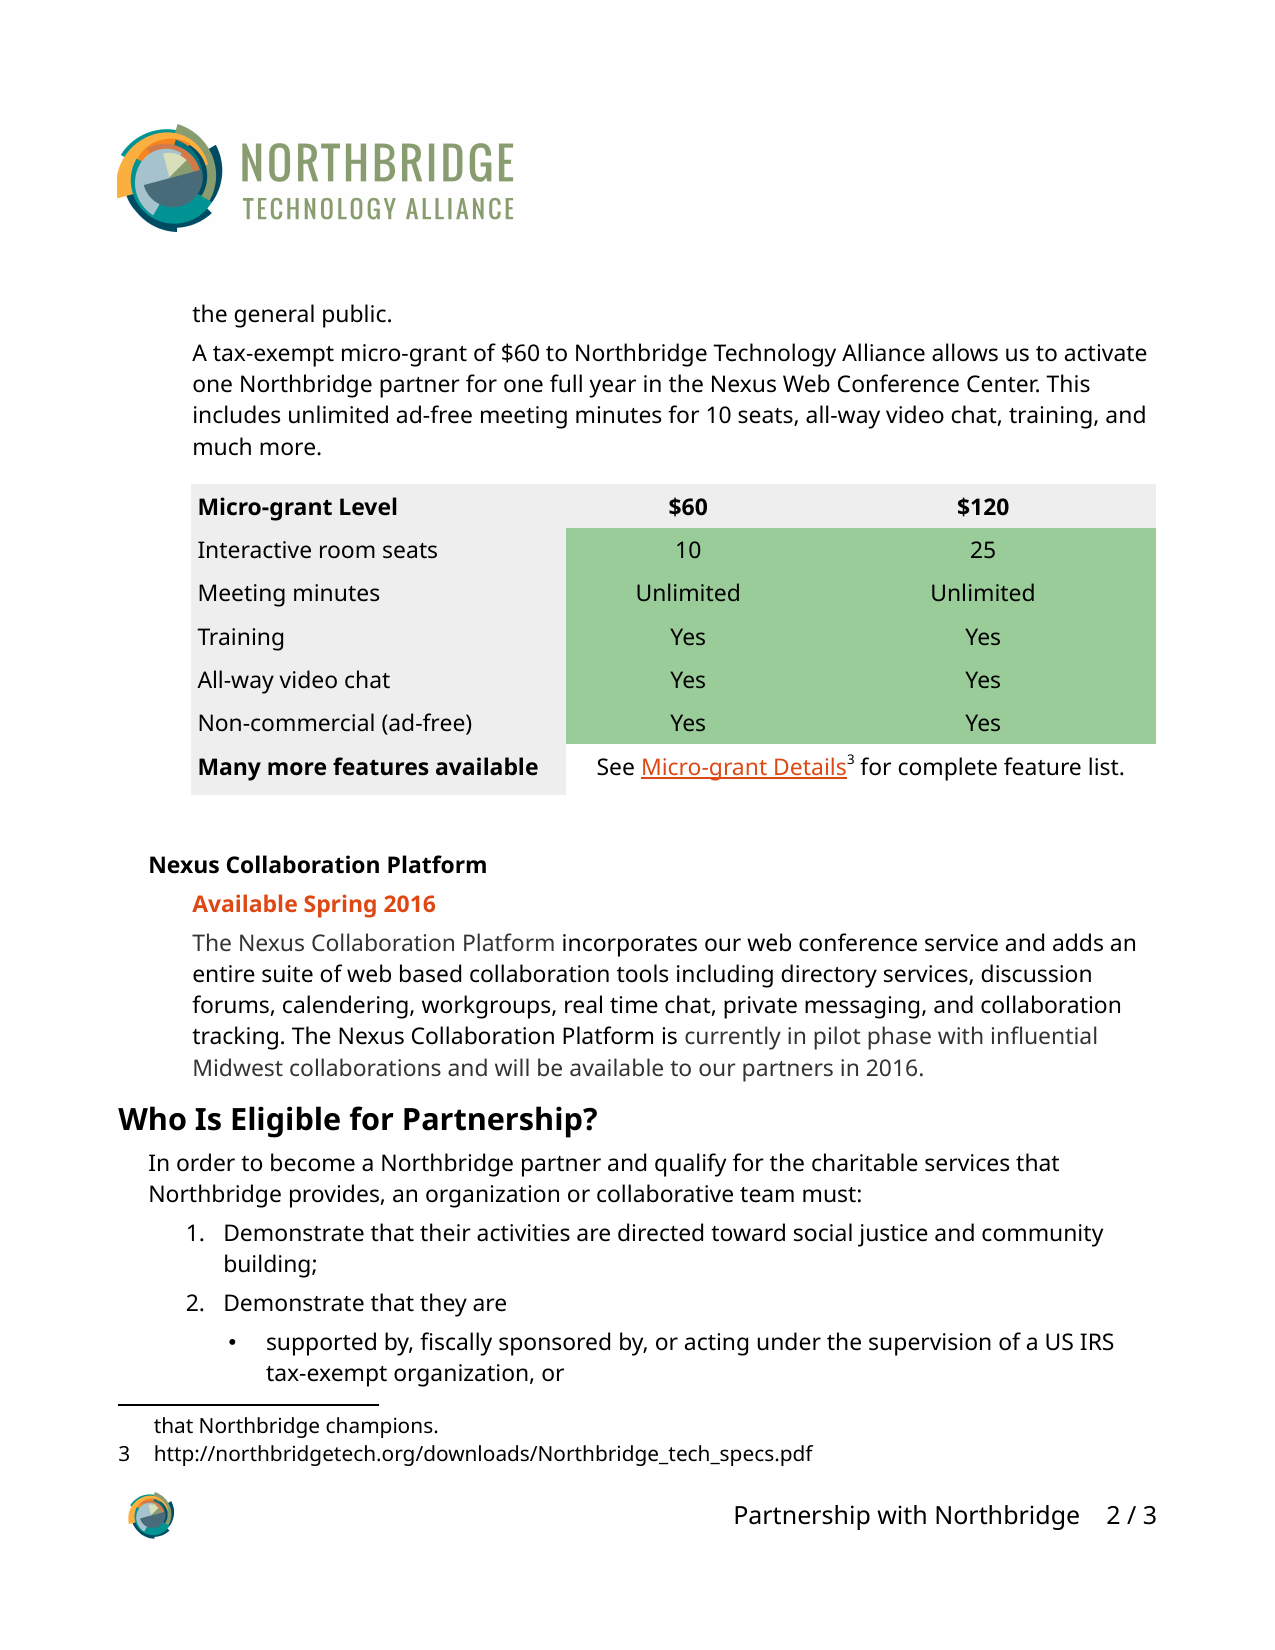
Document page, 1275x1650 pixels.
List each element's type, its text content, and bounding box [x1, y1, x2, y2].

text Northbridge Technology Alliance is proud to provide a sophisticated web conference platform to our qualified partners. (Feature Overview) As a US 501(c)(3) organization, Northbridge maintains the Nexus Web Conference Center by means of micro-grants from the general public. [192, 298, 1157, 329]
table_cell 10 [566, 528, 810, 571]
table_cell See Micro-grant Details for complete feature list. [566, 744, 1156, 795]
text The Nexus Collaboration Platform incorporates our web conference service and adds an entire suite of web based collaboration tools including directory services, discussion forums, calendering, workgroups, real time chat, private messaging, and collaboration tracking. The Nexus Collaboration Platform is currently in pilot phase with influential Midwest collaborations and will be available to our partners in 2016. [192, 926, 1157, 1083]
text A tax-exempt micro-grant of $60 to Northbridge Technology Alliance allows us to activate one Northbridge partner for one full year in the Nexus Web Conference Center. This includes unlimited ad-free meeting minutes for 10 seats, all-way video chat, training, and much more. [192, 337, 1157, 462]
subtitle Who Is Eligible for Partnership? [118, 1098, 1157, 1139]
text In order to become a Northbridge partner and qualify for the charitable services that Northbridge provides, an organization or collaborative team must: [148, 1147, 1157, 1209]
table_cell Unlimited [566, 571, 810, 614]
table_cell Non-commercial (ad-free) [191, 701, 566, 744]
table_cell Yes [566, 614, 810, 658]
table_cell Interactive room seats [191, 528, 566, 571]
table_cell Meeting minutes [191, 571, 566, 614]
table_cell All-way video chat [191, 658, 566, 701]
text Nexus Collaboration Platform [148, 849, 1157, 880]
table_cell Yes [566, 658, 810, 701]
table_header $120 [810, 484, 1156, 528]
text Available Spring 2016 [192, 888, 1157, 919]
table_cell Yes [810, 658, 1156, 701]
picture [128, 1492, 175, 1539]
list Demonstrate that their activities are directed toward social justice and community building; [186, 1217, 1157, 1279]
text that Northbridge champions. [118, 1411, 1157, 1439]
table_header Micro-grant Level [191, 484, 566, 528]
table_cell Many more features available [191, 744, 566, 795]
table_header $60 [566, 484, 810, 528]
table_cell Yes [810, 701, 1156, 744]
table_cell 25 [810, 528, 1156, 571]
list Demonstrate that they are [186, 1287, 1157, 1318]
table_cell Unlimited [810, 571, 1156, 614]
table_cell Training [191, 614, 566, 658]
table_cell Yes [566, 701, 810, 744]
table_cell Yes [810, 614, 1156, 658]
list supported by, fiscally sponsored by, or acting under the supervision of a US IRS tax-exempt organization, or [228, 1326, 1157, 1388]
picture [117, 124, 514, 232]
